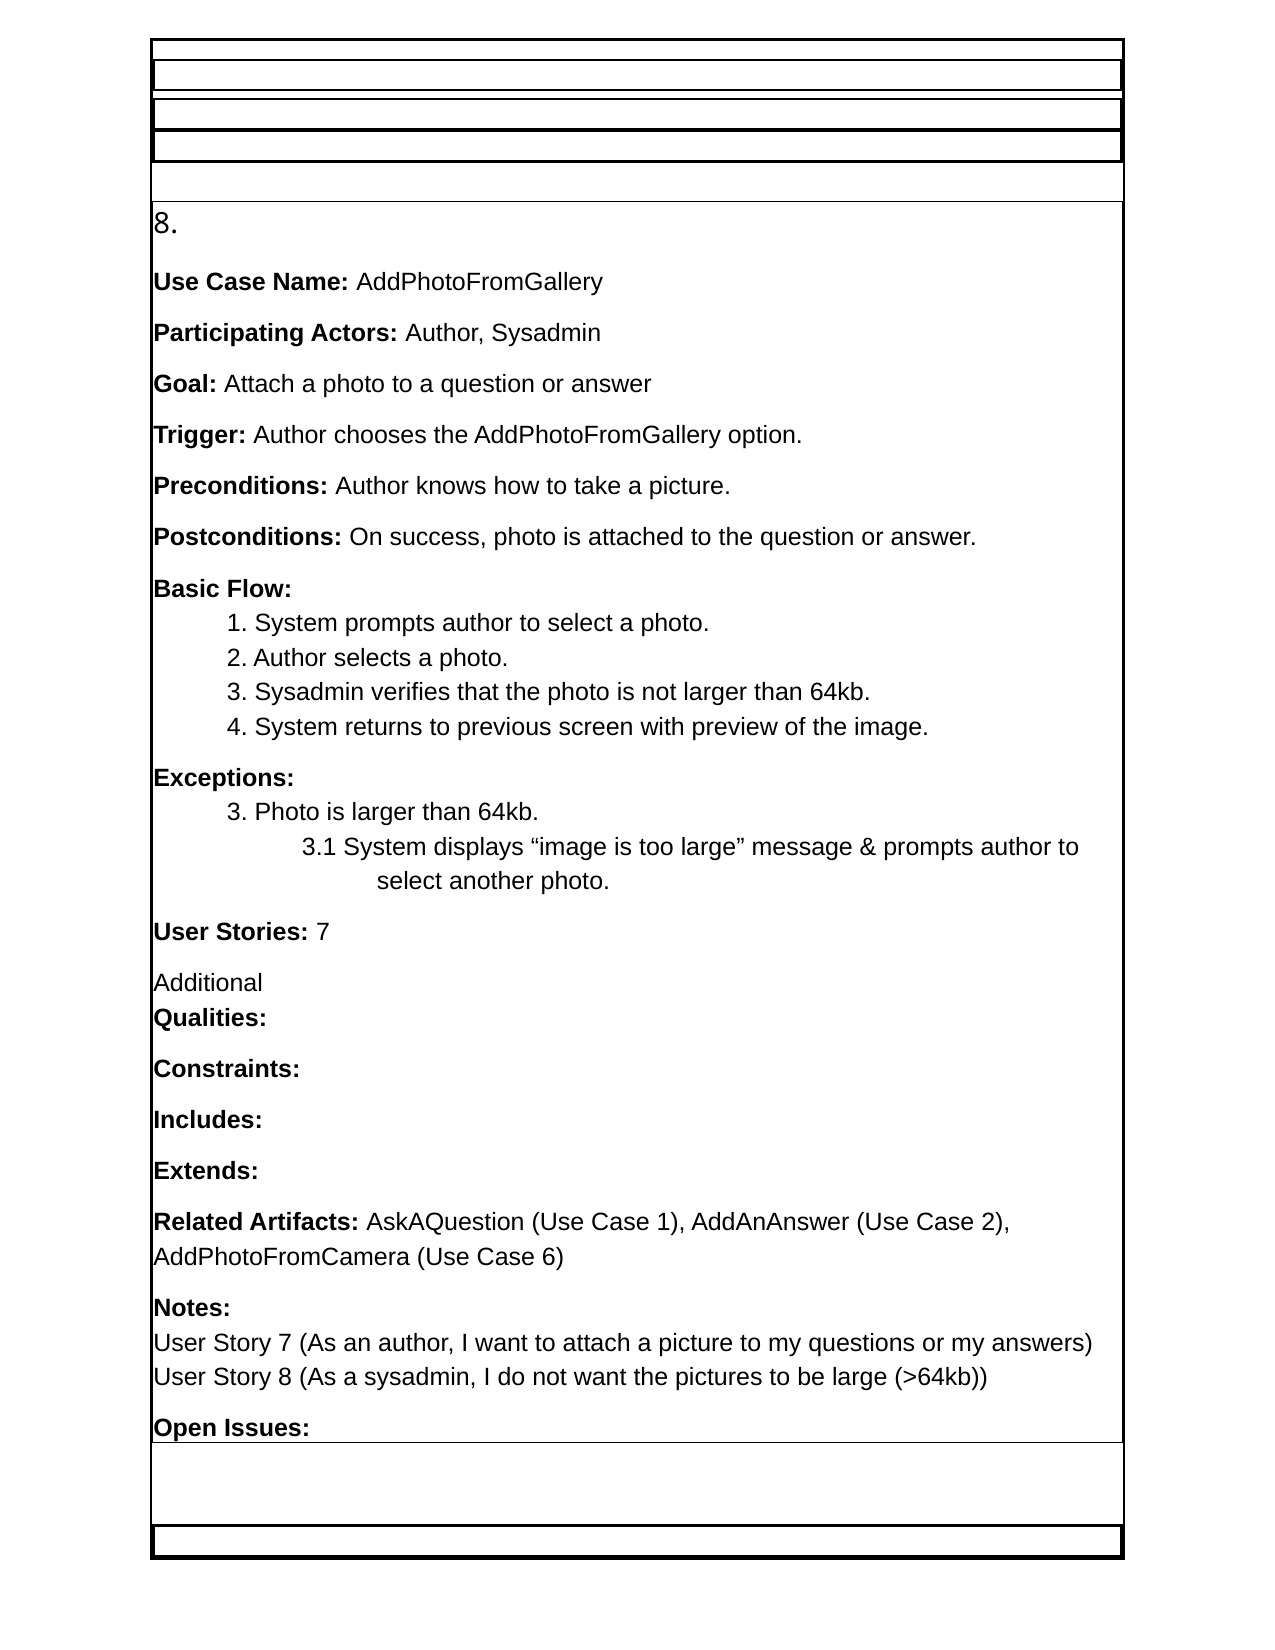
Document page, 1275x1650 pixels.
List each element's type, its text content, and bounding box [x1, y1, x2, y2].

text Exceptions: 3. Photo is larger than 64kb. 3.1 System displays “image is too large” message & prompts author to select another photo. [153, 761, 1122, 895]
text Additional Qualities: [153, 967, 1122, 1032]
text Includes: [153, 1103, 1122, 1134]
text Preconditions: Author knows how to take a picture. [153, 470, 1122, 500]
text Trigger: Author chooses the AddPhotoFromGallery option. [153, 418, 1122, 449]
text Related Artifacts: AskAQuestion (Use Case 1), AddAnAnswer (Use Case 2), AddPhotoFromCamera (Use Case 6) [153, 1206, 1122, 1271]
text Postconditions: On success, photo is attached to the question or answer. [153, 521, 1122, 551]
text Participating Actors: Author, Sysadmin [153, 316, 1122, 347]
text Notes: User Story 7 (As an author, I want to attach a picture to my questions or my answers) User Story 8 (As a sysadmin, I do not want the pictures to be large (>64kb)) [153, 1291, 1122, 1391]
subtitle 8. [153, 202, 1122, 242]
text Use Case Name: AddPhotoFromGallery [153, 265, 1122, 295]
text Goal: Attach a photo to a question or answer [153, 367, 1122, 398]
text Constraints: [153, 1052, 1122, 1083]
text User Stories: 7 [153, 916, 1122, 946]
text Extends: [153, 1155, 1122, 1185]
text Basic Flow: 1. System prompts author to select a photo. 2. Author selects a photo. 3. Sysadmin verifies that the photo is not larger than 64kb. 4. System returns to previous screen with preview of the image. [153, 572, 1122, 740]
text Open Issues: [153, 1412, 1122, 1442]
